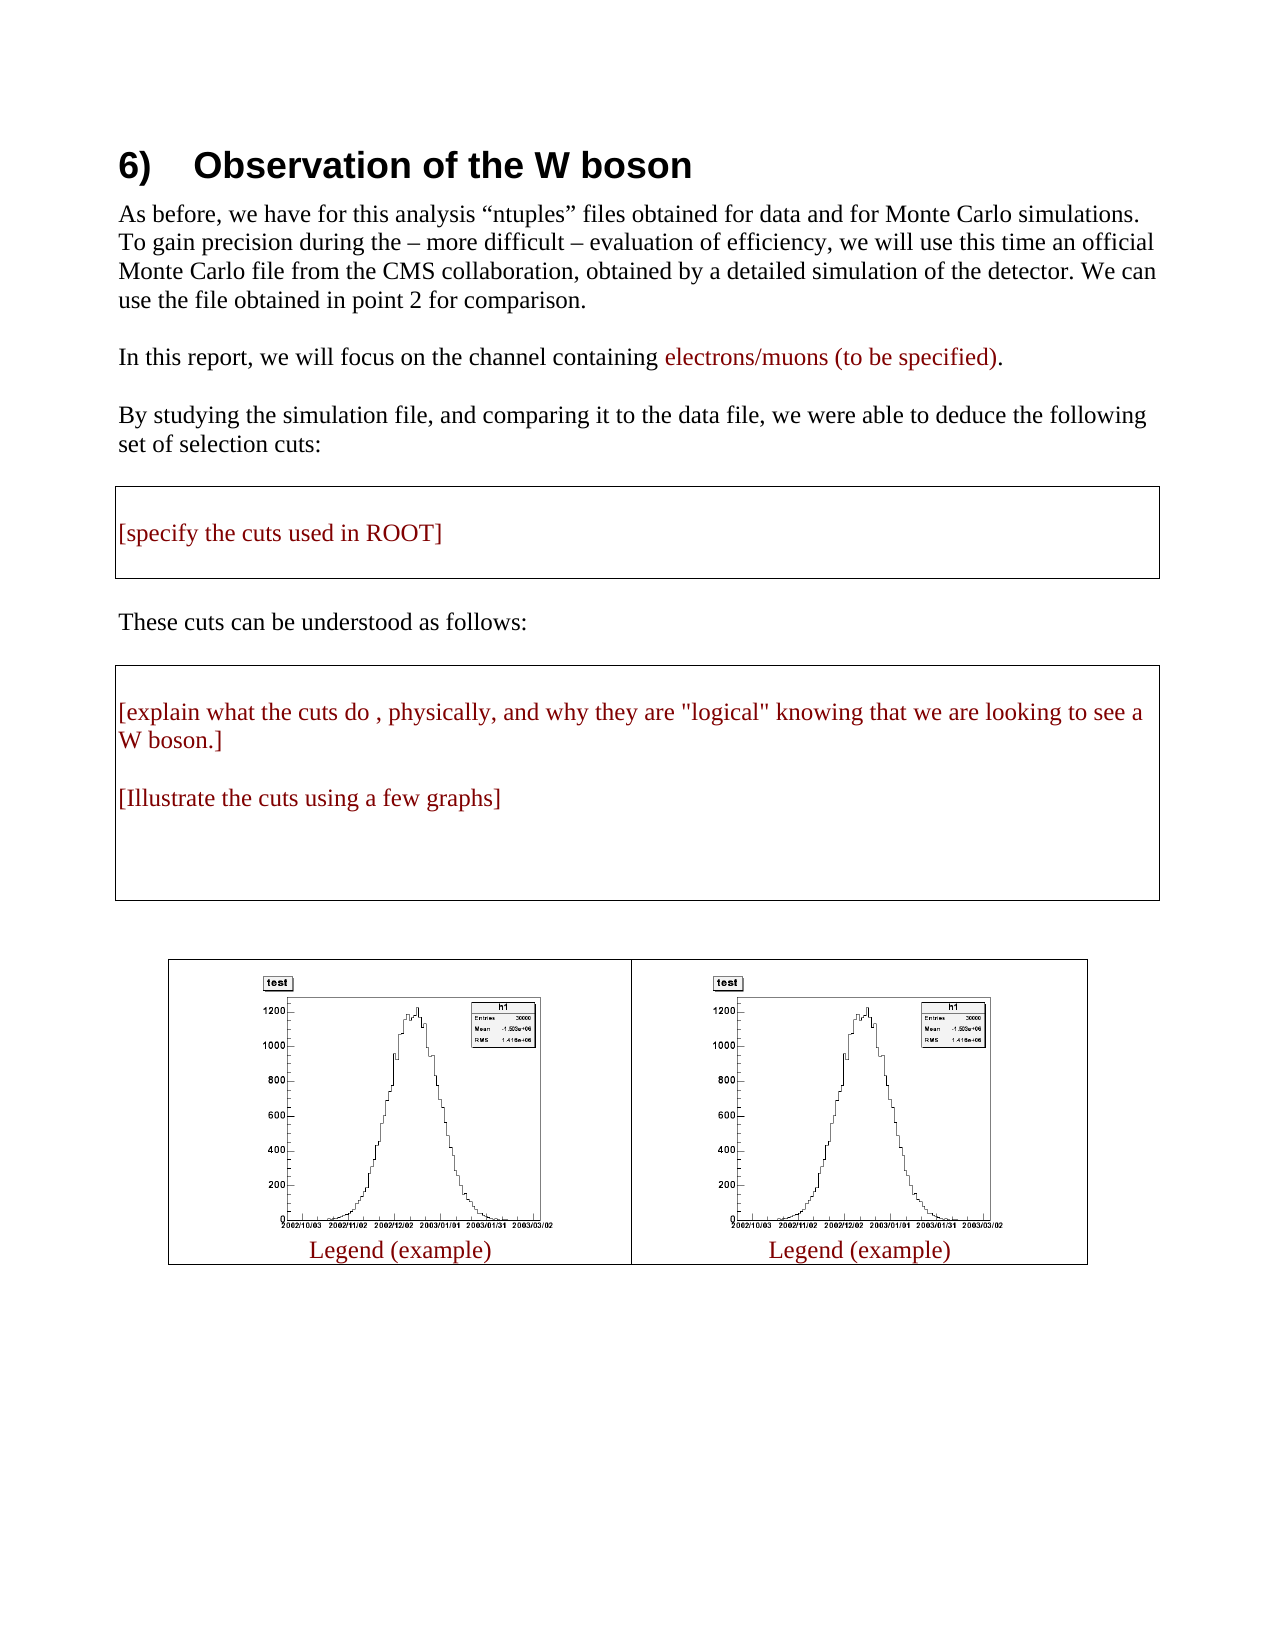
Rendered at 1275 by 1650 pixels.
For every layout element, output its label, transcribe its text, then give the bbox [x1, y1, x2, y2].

table_header Legend (example) [169, 960, 631, 1264]
text [Illustrate the cuts using a few graphs] [118, 783, 1157, 812]
text [explain what the cuts do , physically, and why they are "logical" knowing that we are looking to see a W boson.] [118, 697, 1157, 754]
picture [706, 969, 1022, 1236]
text To gain precision during the – more difficult – evaluation of efficiency, we will use this time an official Monte Carlo file from the CMS collaboration, obtained by a detailed simulation of the detector. We can use the file obtained in point 2 for comparison. [118, 227, 1157, 314]
subtitle Observation of the W boson [118, 143, 1157, 186]
text These cuts can be understood as follows: [118, 607, 1157, 636]
text By studying the simulation file, and comparing it to the data file, we were able to deduce the following set of selection cuts: [118, 400, 1157, 457]
text As before, we have for this analysis “ntuples” files obtained for data and for Monte Carlo simulations. [118, 199, 1157, 227]
text In this report, we will focus on the channel containing electrons/muons (to be specified). [118, 342, 1157, 371]
text [specify the cuts used in ROOT] [118, 518, 1157, 547]
picture [255, 969, 572, 1236]
table_header Legend (example) [632, 960, 1087, 1264]
